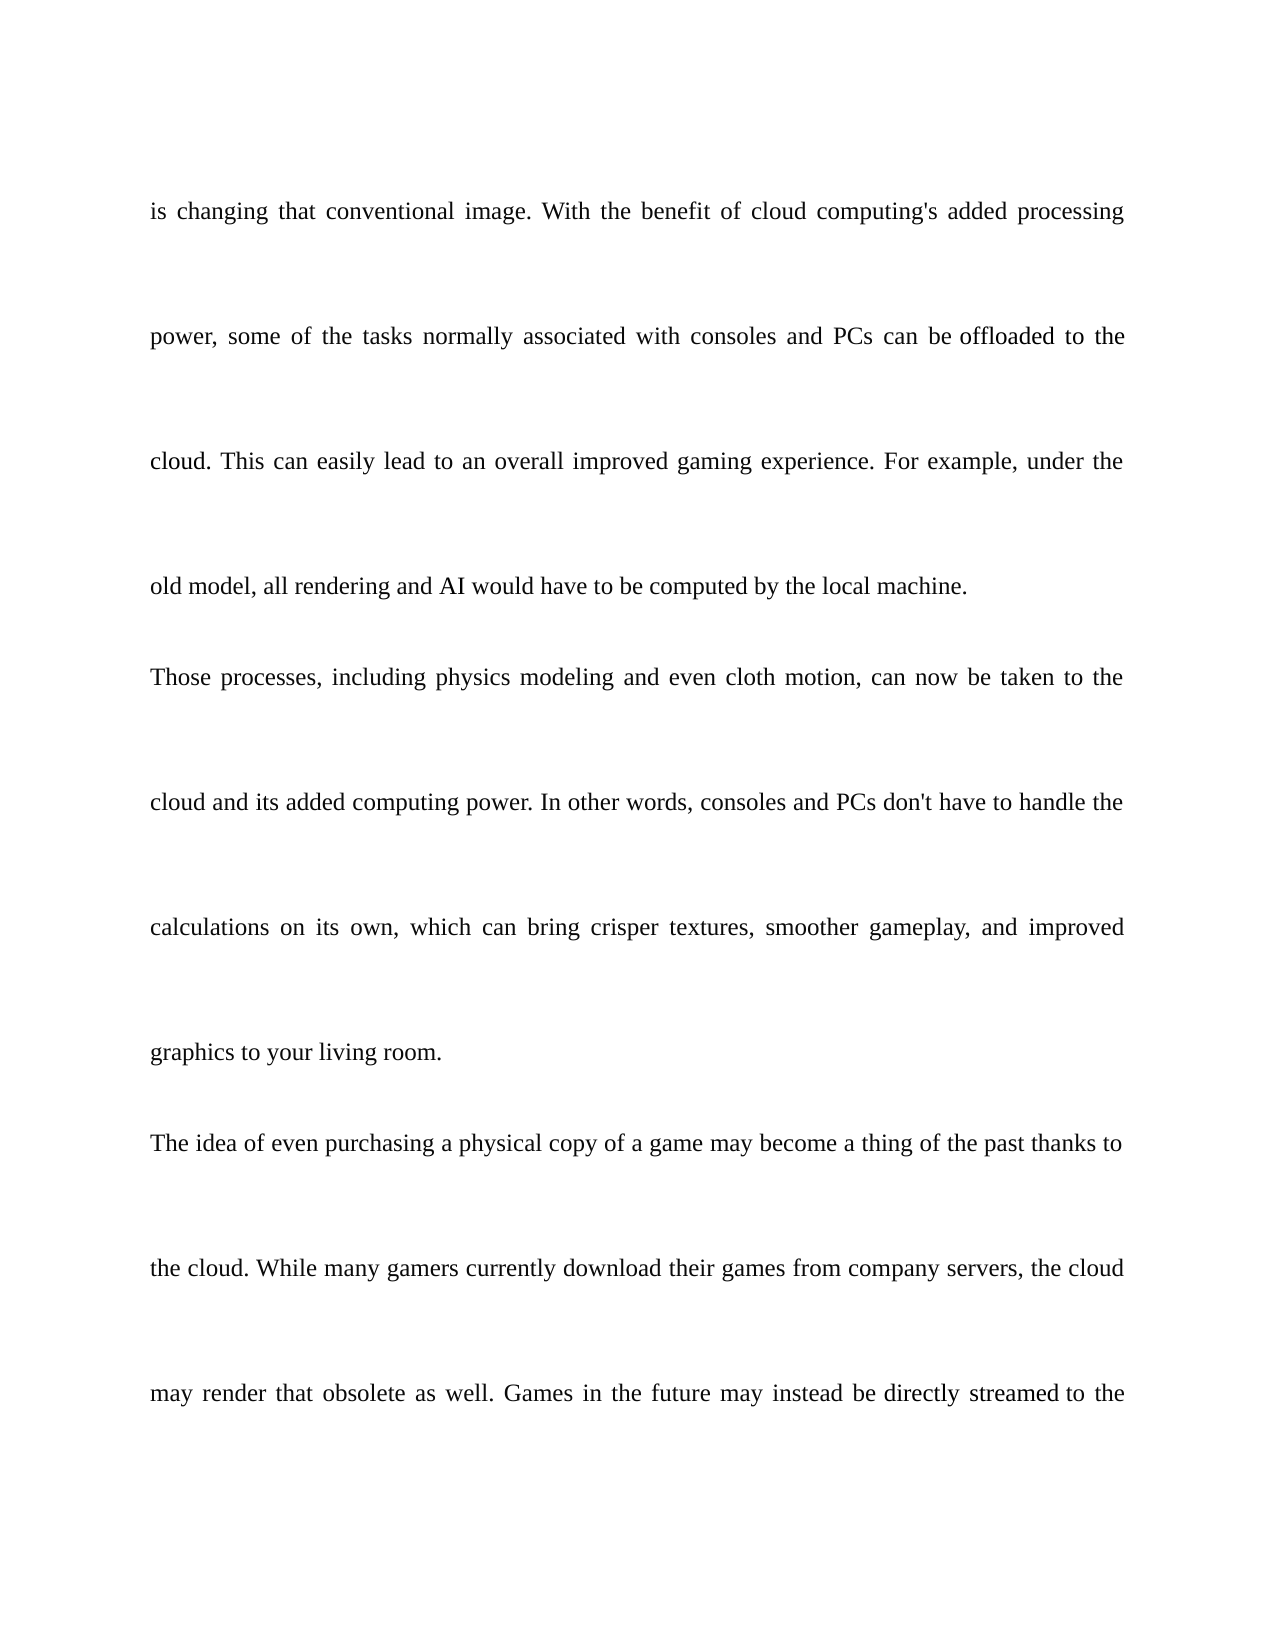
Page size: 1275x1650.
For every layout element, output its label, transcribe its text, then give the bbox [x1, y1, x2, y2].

text The idea of even purchasing a physical copy of a game may become a thing of the past thanks to the cloud. While many gamers currently download their games from company servers, the cloud may render that obsolete as well. Games in the future may instead be directly streamed to the [150, 1101, 1125, 1414]
text Those processes, including physics modeling and even cloth motion, can now be taken to the cloud and its added computing power. In other words, consoles and PCs don't have to handle the calculations on its own, which can bring crisper textures, smoother gameplay, and improved graphics to your living room. [150, 635, 1125, 1072]
text is changing that conventional image. With the benefit of cloud computing's added processing power, some of the tasks normally associated with consoles and PCs can be offloaded to the cloud. This can easily lead to an overall improved gaming experience. For example, under the old model, all rendering and AI would have to be computed by the local machine. [150, 169, 1125, 606]
